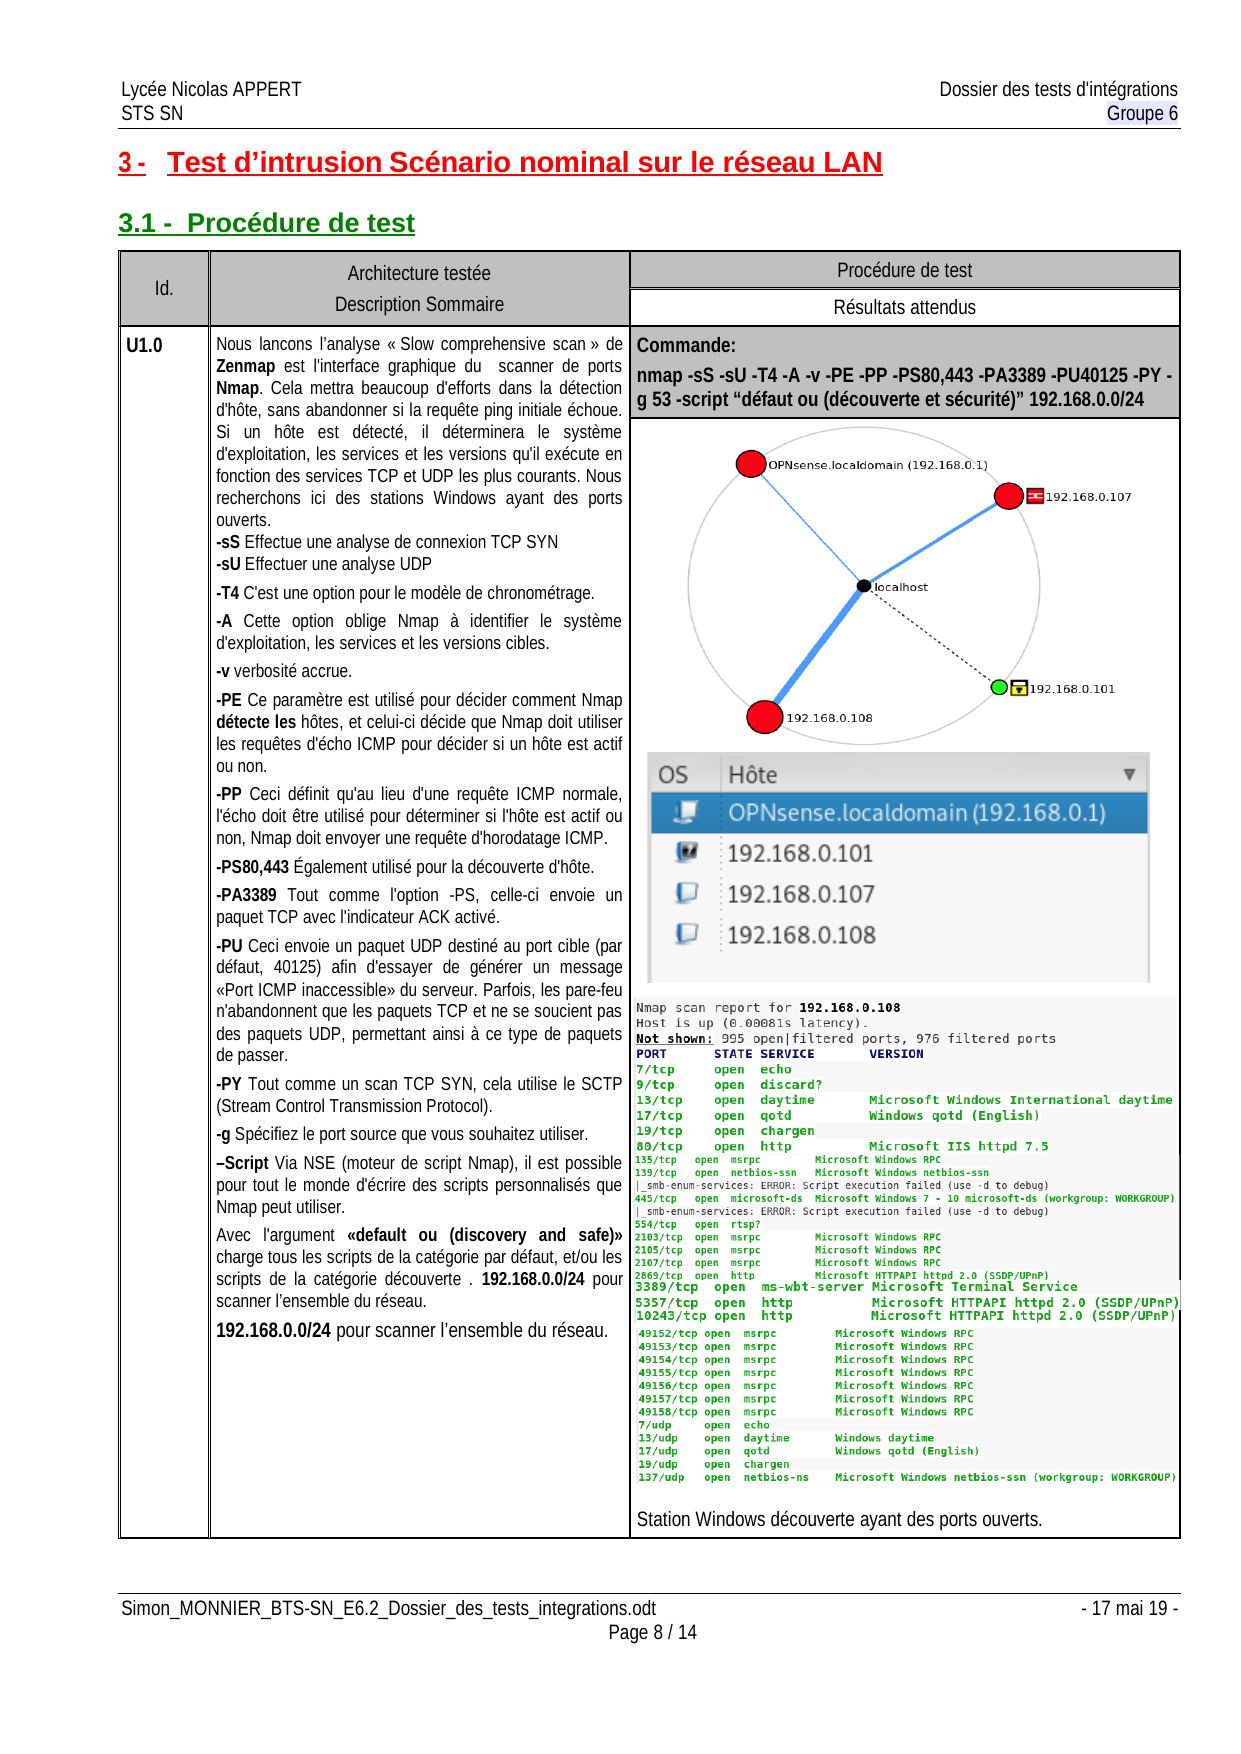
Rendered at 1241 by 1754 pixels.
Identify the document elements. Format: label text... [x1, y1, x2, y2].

table_header Procédure de test [631, 252, 1179, 287]
table_header Architecture testée Description Sommaire [211, 252, 629, 325]
table_cell Station Windows découverte ayant des ports ouverts. [631, 1329, 1179, 1537]
table_cell Résultats attendus [631, 290, 1179, 325]
subtitle Procédure de test [118, 208, 1181, 238]
table_cell [631, 753, 1179, 1328]
table_cell [631, 419, 1179, 752]
picture [636, 1328, 1179, 1484]
picture [647, 752, 1151, 983]
table_header Commande: nmap -sS -sU -T4 -A -v -PE -PP -PS80,443 -PA3389 -PU40125 -PY -g 53 -script “défaut ou (découverte et sécurité)” 192.168.0.0/24 [631, 327, 1179, 417]
table_header Id. [121, 252, 208, 325]
picture [633, 997, 1181, 1323]
picture [666, 424, 1143, 749]
table_cell Nous lancons l’analyse « Slow comprehensive scan » de Zenmap est l'interface graphique du scanner de ports Nmap. Cela mettra beaucoup d'efforts dans la détection d'hôte, sans abandonner si la requête ping initiale échoue. Si un hôte est détecté, il déterminera le système d'exploitation, les services et les versions qu'il exécute en fonction des services TCP et UDP les plus courants. Nous recherchons ici des stations Windows ayant des ports ouverts. -sS Effectue une analyse de connexion TCP SYN -sU Effectuer une analyse UDP -T4 C'est une option pour le modèle de chronométrage. -A Cette option oblige Nmap à identifier le système d'exploitation, les services et les versions cibles. -v verbosité accrue. -PE Ce paramètre est utilisé pour décider comment Nmap détecte les hôtes, et celui-ci décide que Nmap doit utiliser les requêtes d'écho ICMP pour décider si un hôte est actif ou non. -PP Ceci définit qu'au lieu d'une requête ICMP normale, l'écho doit être utilisé pour déterminer si l'hôte est actif ou non, Nmap doit envoyer une requête d'horodatage ICMP. -PS80,443 Également utilisé pour la découverte d'hôte. -PA3389 Tout comme l'option -PS, celle-ci envoie un paquet TCP avec l'indicateur ACK activé. -PU Ceci envoie un paquet UDP destiné au port cible (par défaut, 40125) afin d'essayer de générer un message «Port ICMP inaccessible» du serveur. Parfois, les pare-feu n'abandonnent que les paquets TCP et ne se soucient pas des paquets UDP, permettant ainsi à ce type de paquets de passer. -PY Tout comme un scan TCP SYN, cela utilise le SCTP (Stream Control Transmission Protocol). -g Spécifiez le port source que vous souhaitez utiliser. –Script Via NSE (moteur de script Nmap), il est possible pour tout le monde d'écrire des scripts personnalisés que Nmap peut utiliser. Avec l'argument «default ou (discovery and safe)» charge tous les scripts de la catégorie par défaut, et/ou les scripts de la catégorie découverte . 192.168.0.0/24 pour scanner l’ensemble du réseau. 192.168.0.0/24 pour scanner l’ensemble du réseau. [211, 327, 629, 1537]
subtitle Test d’intrusion Scénario nominal sur le réseau LAN [118, 145, 1181, 178]
table_cell U1.0 [121, 327, 208, 1537]
